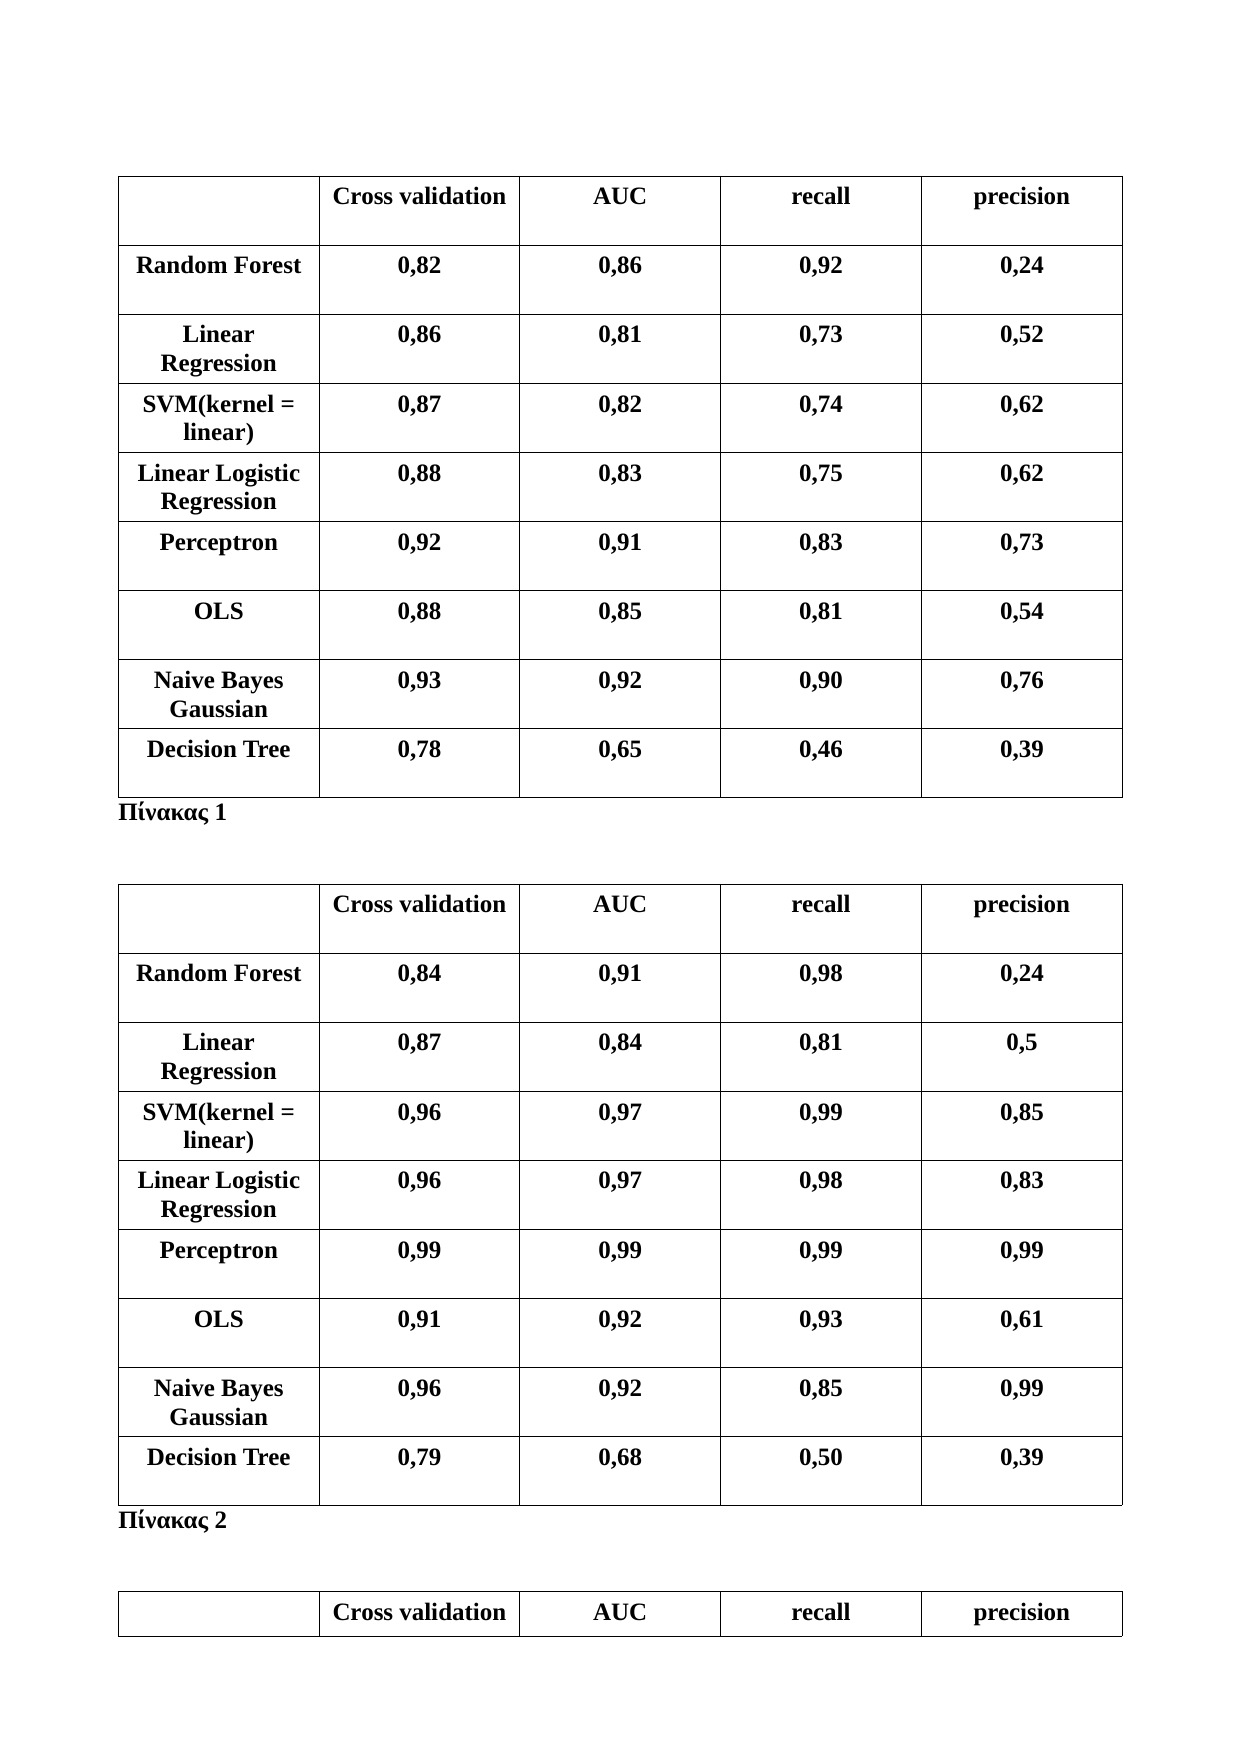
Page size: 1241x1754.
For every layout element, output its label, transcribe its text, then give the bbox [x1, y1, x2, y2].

table_cell 0,99 [922, 1230, 1122, 1298]
table_header AUC [520, 885, 720, 953]
table_cell 0,97 [520, 1092, 720, 1160]
table_cell 0,62 [922, 384, 1122, 452]
table_cell Linear Regression [119, 1023, 319, 1091]
table_cell 0,73 [721, 315, 921, 383]
table_cell 0,39 [922, 729, 1122, 797]
table_cell 0,82 [320, 246, 519, 314]
table_header [119, 177, 319, 245]
table_cell 0,24 [922, 954, 1122, 1022]
table_header precision [922, 1592, 1122, 1636]
table_cell 0,54 [922, 591, 1122, 659]
text Πίνακας 1 [118, 798, 1122, 826]
table_cell 0,86 [320, 315, 519, 383]
table_cell 0,78 [320, 729, 519, 797]
table_header AUC [520, 177, 720, 245]
table_cell 0,90 [721, 660, 921, 728]
table_cell 0,87 [320, 384, 519, 452]
table_cell 0,93 [320, 660, 519, 728]
table_cell 0,65 [520, 729, 720, 797]
table_cell 0,83 [721, 522, 921, 590]
table_cell 0,74 [721, 384, 921, 452]
table_cell Linear Logistic Regression [119, 1161, 319, 1229]
table_cell Random Forest [119, 954, 319, 1022]
table_header precision [922, 885, 1122, 953]
table_cell 0,50 [721, 1437, 921, 1505]
table_cell 0,99 [721, 1230, 921, 1298]
table_cell 0,79 [320, 1437, 519, 1505]
table_cell 0,88 [320, 591, 519, 659]
table_cell 0,84 [520, 1023, 720, 1091]
table_header Cross validation [320, 177, 519, 245]
table_header [119, 1592, 319, 1636]
table_cell 0,84 [320, 954, 519, 1022]
table_cell 0,96 [320, 1161, 519, 1229]
table_header AUC [520, 1592, 720, 1636]
table_cell 0,93 [721, 1299, 921, 1367]
table_cell 0,99 [520, 1230, 720, 1298]
table_cell 0,97 [520, 1161, 720, 1229]
table_cell Naive Bayes Gaussian [119, 660, 319, 728]
table_cell SVM(kernel = linear) [119, 384, 319, 452]
table_cell 0,39 [922, 1437, 1122, 1505]
table_cell 0,92 [520, 660, 720, 728]
table_header recall [721, 1592, 921, 1636]
table_header precision [922, 177, 1122, 245]
table_cell 0,46 [721, 729, 921, 797]
table_cell 0,81 [721, 1023, 921, 1091]
table_cell 0,5 [922, 1023, 1122, 1091]
table_header Cross validation [320, 1592, 519, 1636]
table_cell 0,91 [320, 1299, 519, 1367]
table_cell Decision Tree [119, 1437, 319, 1505]
table_cell 0,88 [320, 453, 519, 521]
table_cell 0,85 [922, 1092, 1122, 1160]
table_cell 0,92 [520, 1368, 720, 1436]
table_cell 0,87 [320, 1023, 519, 1091]
table_cell 0,62 [922, 453, 1122, 521]
table_cell Linear Regression [119, 315, 319, 383]
table_cell OLS [119, 591, 319, 659]
table_cell Naive Bayes Gaussian [119, 1368, 319, 1436]
table_cell 0,76 [922, 660, 1122, 728]
table_cell 0,81 [520, 315, 720, 383]
table_cell 0,82 [520, 384, 720, 452]
table_cell 0,86 [520, 246, 720, 314]
table_cell Perceptron [119, 522, 319, 590]
table_cell 0,68 [520, 1437, 720, 1505]
table_cell OLS [119, 1299, 319, 1367]
table_header [119, 885, 319, 953]
table_cell 0,81 [721, 591, 921, 659]
table_cell 0,99 [721, 1092, 921, 1160]
table_cell 0,75 [721, 453, 921, 521]
table_header recall [721, 177, 921, 245]
table_cell 0,92 [721, 246, 921, 314]
table_cell 0,85 [520, 591, 720, 659]
table_header recall [721, 885, 921, 953]
table_cell 0,99 [320, 1230, 519, 1298]
table_cell 0,73 [922, 522, 1122, 590]
table_cell 0,24 [922, 246, 1122, 314]
table_cell 0,52 [922, 315, 1122, 383]
table_cell 0,83 [520, 453, 720, 521]
table_cell 0,85 [721, 1368, 921, 1436]
table_cell 0,91 [520, 954, 720, 1022]
text Πίνακας 2 [118, 1506, 1122, 1534]
table_cell 0,99 [922, 1368, 1122, 1436]
table_cell 0,92 [520, 1299, 720, 1367]
table_cell Perceptron [119, 1230, 319, 1298]
table_header Cross validation [320, 885, 519, 953]
table_cell 0,98 [721, 1161, 921, 1229]
table_cell Linear Logistic Regression [119, 453, 319, 521]
table_cell 0,96 [320, 1092, 519, 1160]
table_cell 0,61 [922, 1299, 1122, 1367]
table_cell 0,96 [320, 1368, 519, 1436]
table_cell SVM(kernel = linear) [119, 1092, 319, 1160]
table_cell Random Forest [119, 246, 319, 314]
table_cell Decision Tree [119, 729, 319, 797]
table_cell 0,91 [520, 522, 720, 590]
table_cell 0,92 [320, 522, 519, 590]
table_cell 0,98 [721, 954, 921, 1022]
table_cell 0,83 [922, 1161, 1122, 1229]
